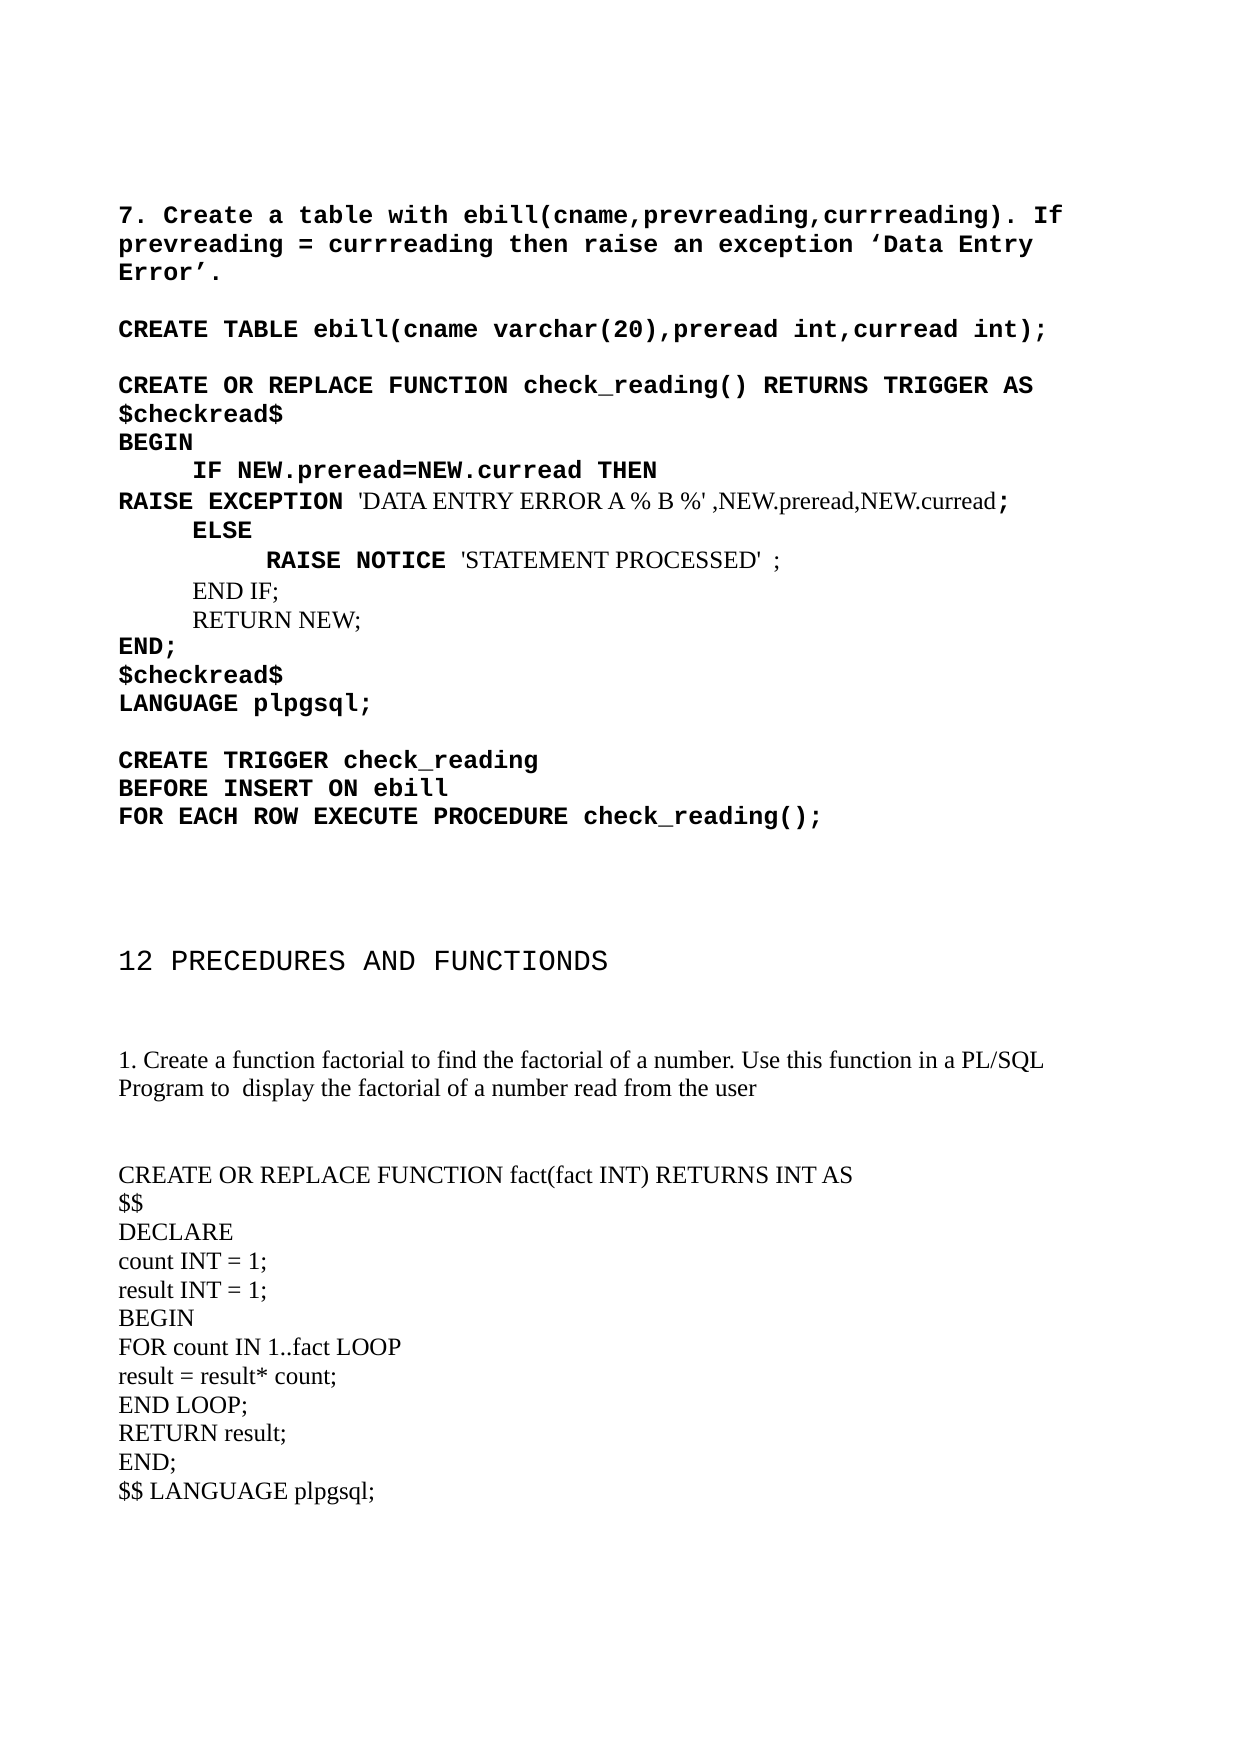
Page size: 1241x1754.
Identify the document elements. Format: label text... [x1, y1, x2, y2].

text LANGUAGE plpgsql; [118, 691, 1122, 719]
text CREATE OR REPLACE FUNCTION fact(fact INT) RETURNS INT AS [118, 1160, 1122, 1188]
text END; [118, 634, 1122, 662]
text 12 PRECEDURES AND FUNCTIONDS [118, 946, 1122, 979]
text result = result* count; [118, 1361, 1122, 1390]
text FOR EACH ROW EXECUTE PROCEDURE check_reading(); [118, 804, 1122, 832]
text CREATE OR REPLACE FUNCTION check_reading() RETURNS TRIGGER AS $checkread$ [118, 373, 1122, 430]
text $$ [118, 1188, 1122, 1217]
text BEGIN [118, 430, 1122, 458]
text BEGIN [118, 1303, 1122, 1332]
text END; [118, 1447, 1122, 1476]
text FOR count IN 1..fact LOOP [118, 1332, 1122, 1361]
text prevreading = currreading then raise an exception ‘Data Entry [118, 231, 1122, 260]
text 1. Create a function factorial to find the factorial of a number. Use this function in a PL/SQL Program to display the factorial of a number read from the user [118, 1045, 1122, 1102]
text CREATE TRIGGER check_reading [118, 747, 1122, 776]
text $$ LANGUAGE plpgsql; [118, 1476, 1122, 1505]
text DECLARE [118, 1217, 1122, 1246]
text result INT = 1; [118, 1275, 1122, 1303]
text END LOOP; [118, 1390, 1122, 1418]
text ELSE [118, 517, 1122, 546]
text RAISE NOTICE 'STATEMENT PROCESSED' ; [118, 546, 1122, 576]
text RETURN NEW; [118, 605, 1122, 634]
text IF NEW.preread=NEW.curread THEN [118, 458, 1122, 486]
text CREATE TABLE ebill(cname varchar(20),preread int,curread int); [118, 316, 1122, 345]
text RAISE EXCEPTION 'DATA ENTRY ERROR A % B %' ,NEW.preread,NEW.curread; [118, 486, 1122, 517]
text Error’. [118, 260, 1122, 288]
text RETURN result; [118, 1418, 1122, 1447]
text 7. Create a table with ebill(cname,prevreading,currreading). If [118, 203, 1122, 231]
text count INT = 1; [118, 1246, 1122, 1275]
text $checkread$ [118, 662, 1122, 691]
text END IF; [118, 576, 1122, 605]
text BEFORE INSERT ON ebill [118, 776, 1122, 804]
